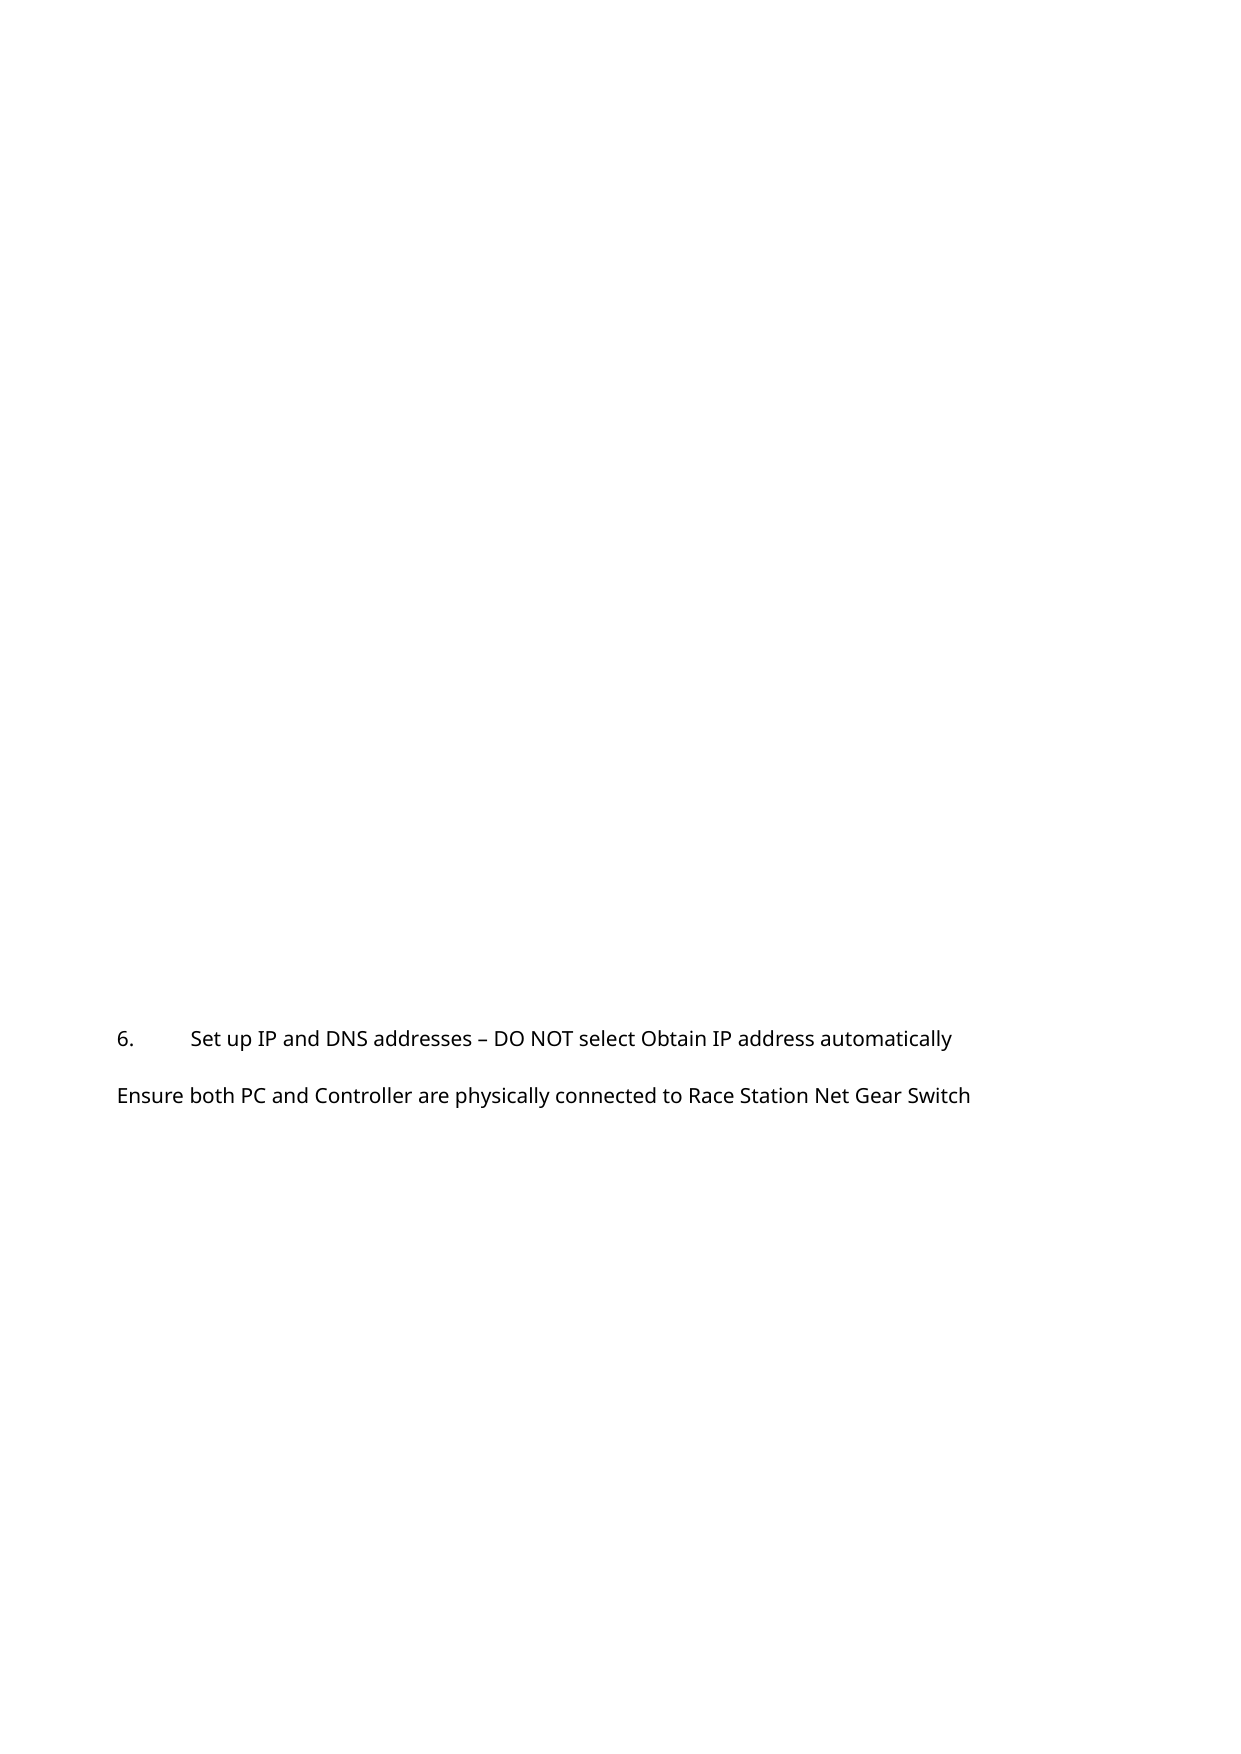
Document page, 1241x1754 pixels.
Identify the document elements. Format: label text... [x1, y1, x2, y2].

list 6. Set up IP and DNS addresses – DO NOT select Obtain IP address automatically [117, 118, 1122, 1053]
text Ensure both PC and Controller are physically connected to Race Station Net Gear Switch [117, 1081, 1122, 1110]
